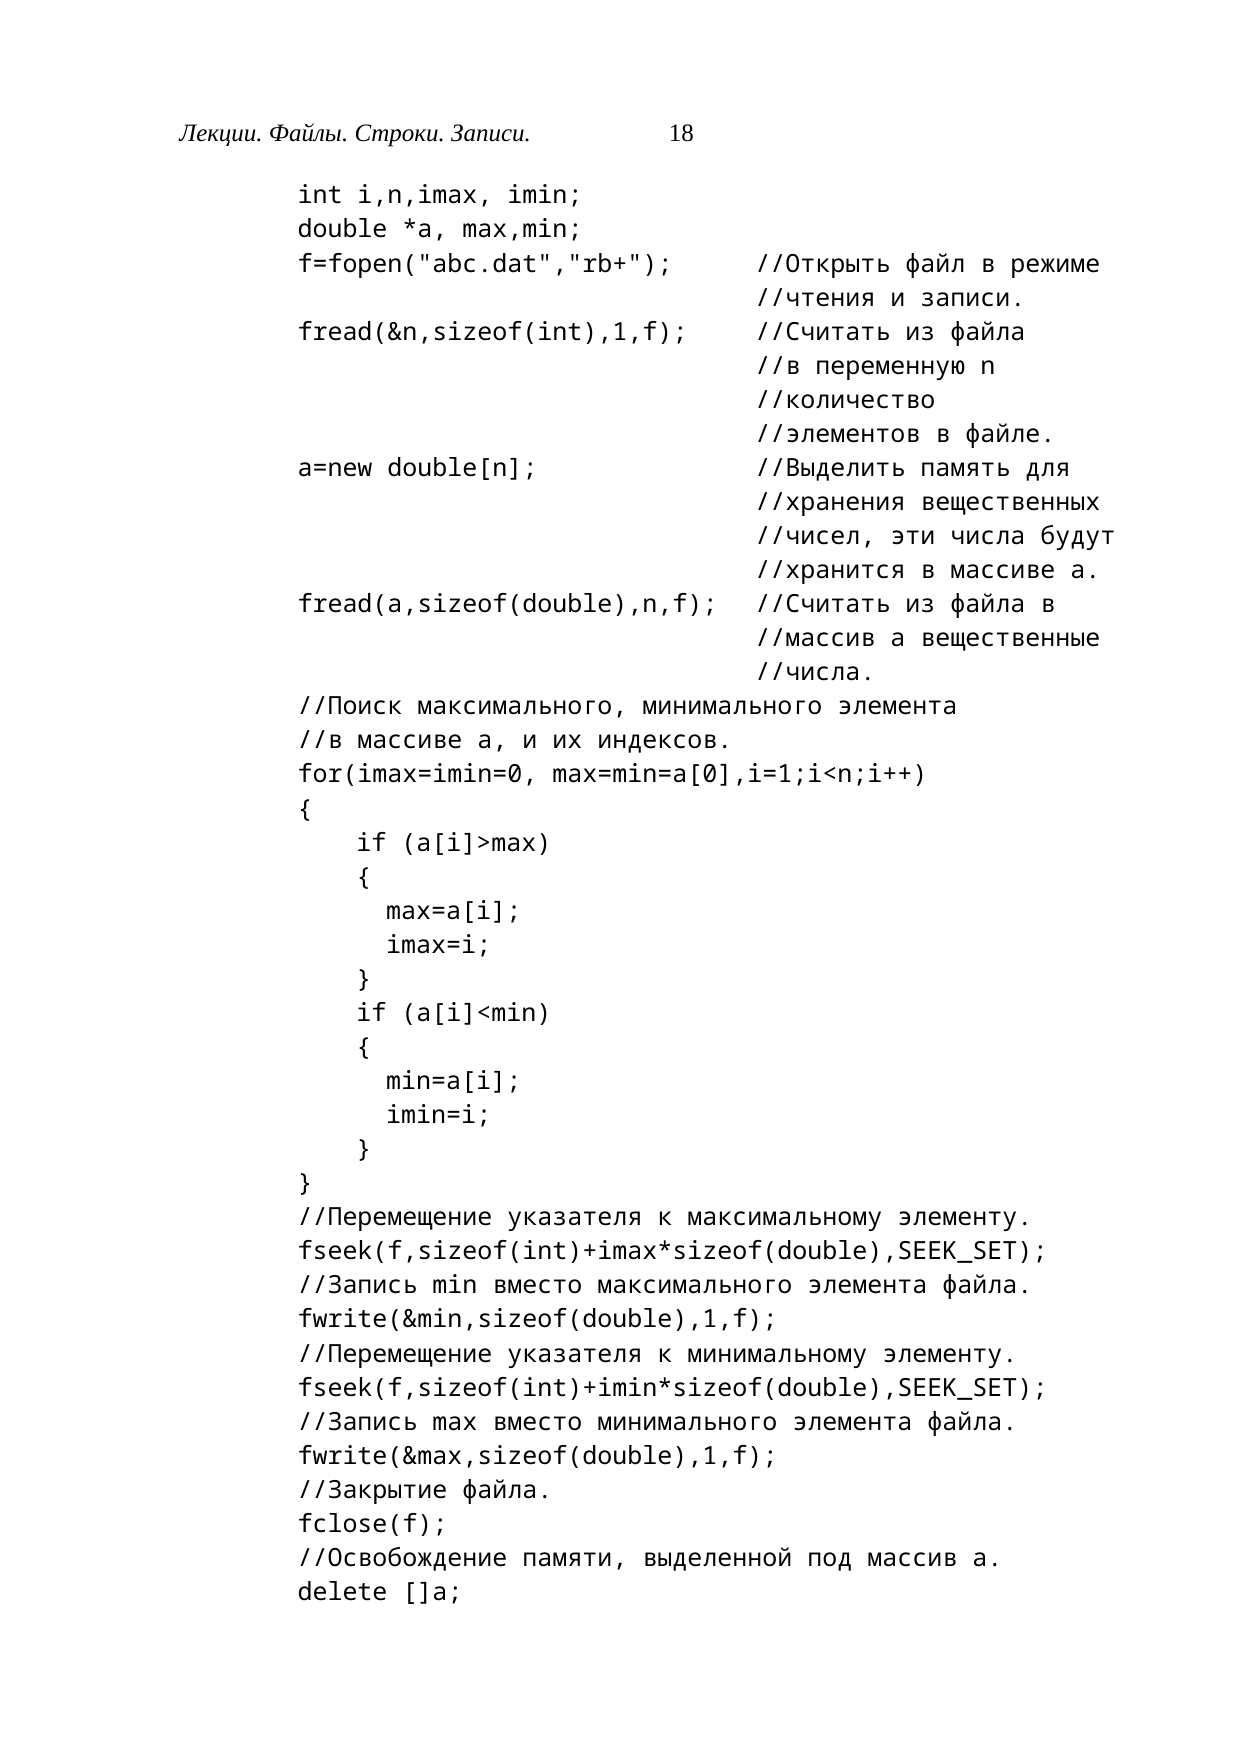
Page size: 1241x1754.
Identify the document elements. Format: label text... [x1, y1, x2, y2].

text //Запись min вместо максимального элемента файла. [238, 1267, 1121, 1301]
text max=a[i]; [238, 892, 1121, 926]
text { [238, 1029, 1121, 1063]
text fwrite(&max,sizeof(double),1,f); [238, 1437, 1121, 1471]
text imax=i; [238, 926, 1121, 961]
text fread(&n,sizeof(int),1,f); //Считать из файла [238, 313, 1121, 347]
text //элементов в файле. [238, 416, 1121, 449]
text //Запись max вместо минимального элемента файла. [238, 1403, 1121, 1437]
text if (a[i]<min) [238, 994, 1121, 1029]
text fread(a,sizeof(double),n,f); //Считать из файла в [238, 586, 1121, 620]
text for(imax=imin=0, max=min=a[0],i=1;i<n;i++) [238, 756, 1121, 790]
text //чисел, эти числа будут [238, 518, 1121, 552]
text //в переменную n [238, 347, 1121, 381]
text delete []a; [238, 1574, 1121, 1608]
text fclose(f); [238, 1506, 1121, 1539]
text double *a, max,min; [238, 211, 1121, 245]
text //Перемещение указателя к максимальному элементу. [238, 1199, 1121, 1233]
text //Перемещение указателя к минимальному элементу. [238, 1335, 1121, 1369]
text //хранится в массиве a. [238, 552, 1121, 586]
text //количество [238, 381, 1121, 416]
text //хранения вещественных [238, 484, 1121, 518]
text //в массиве a, и их индексов. [238, 722, 1121, 756]
text } [238, 1165, 1121, 1199]
text } [238, 961, 1121, 994]
text { [238, 858, 1121, 892]
text { [238, 790, 1121, 824]
text min=a[i]; [238, 1063, 1121, 1097]
text //чтения и записи. [238, 279, 1121, 313]
text //массив a вещественные [238, 620, 1121, 654]
text //числа. [238, 654, 1121, 688]
text } [238, 1131, 1121, 1165]
text //Освобождение памяти, выделенной под массив a. [238, 1539, 1121, 1574]
text a=new double[n]; //Выделить память для [238, 449, 1121, 484]
text //Закрытие файла. [238, 1471, 1121, 1506]
text fseek(f,sizeof(int)+imin*sizeof(double),SEEK_SET); [238, 1369, 1121, 1403]
text imin=i; [238, 1097, 1121, 1131]
text //Поиск максимального, минимального элемента [238, 688, 1121, 722]
text fwrite(&min,sizeof(double),1,f); [238, 1301, 1121, 1335]
text if (a[i]>max) [238, 824, 1121, 858]
text fseek(f,sizeof(int)+imax*sizeof(double),SEEK_SET); [238, 1233, 1121, 1267]
text int i,n,imax, imin; [238, 177, 1121, 211]
text f=fopen("abc.dat","rb+"); //Открыть файл в режиме [238, 245, 1121, 279]
